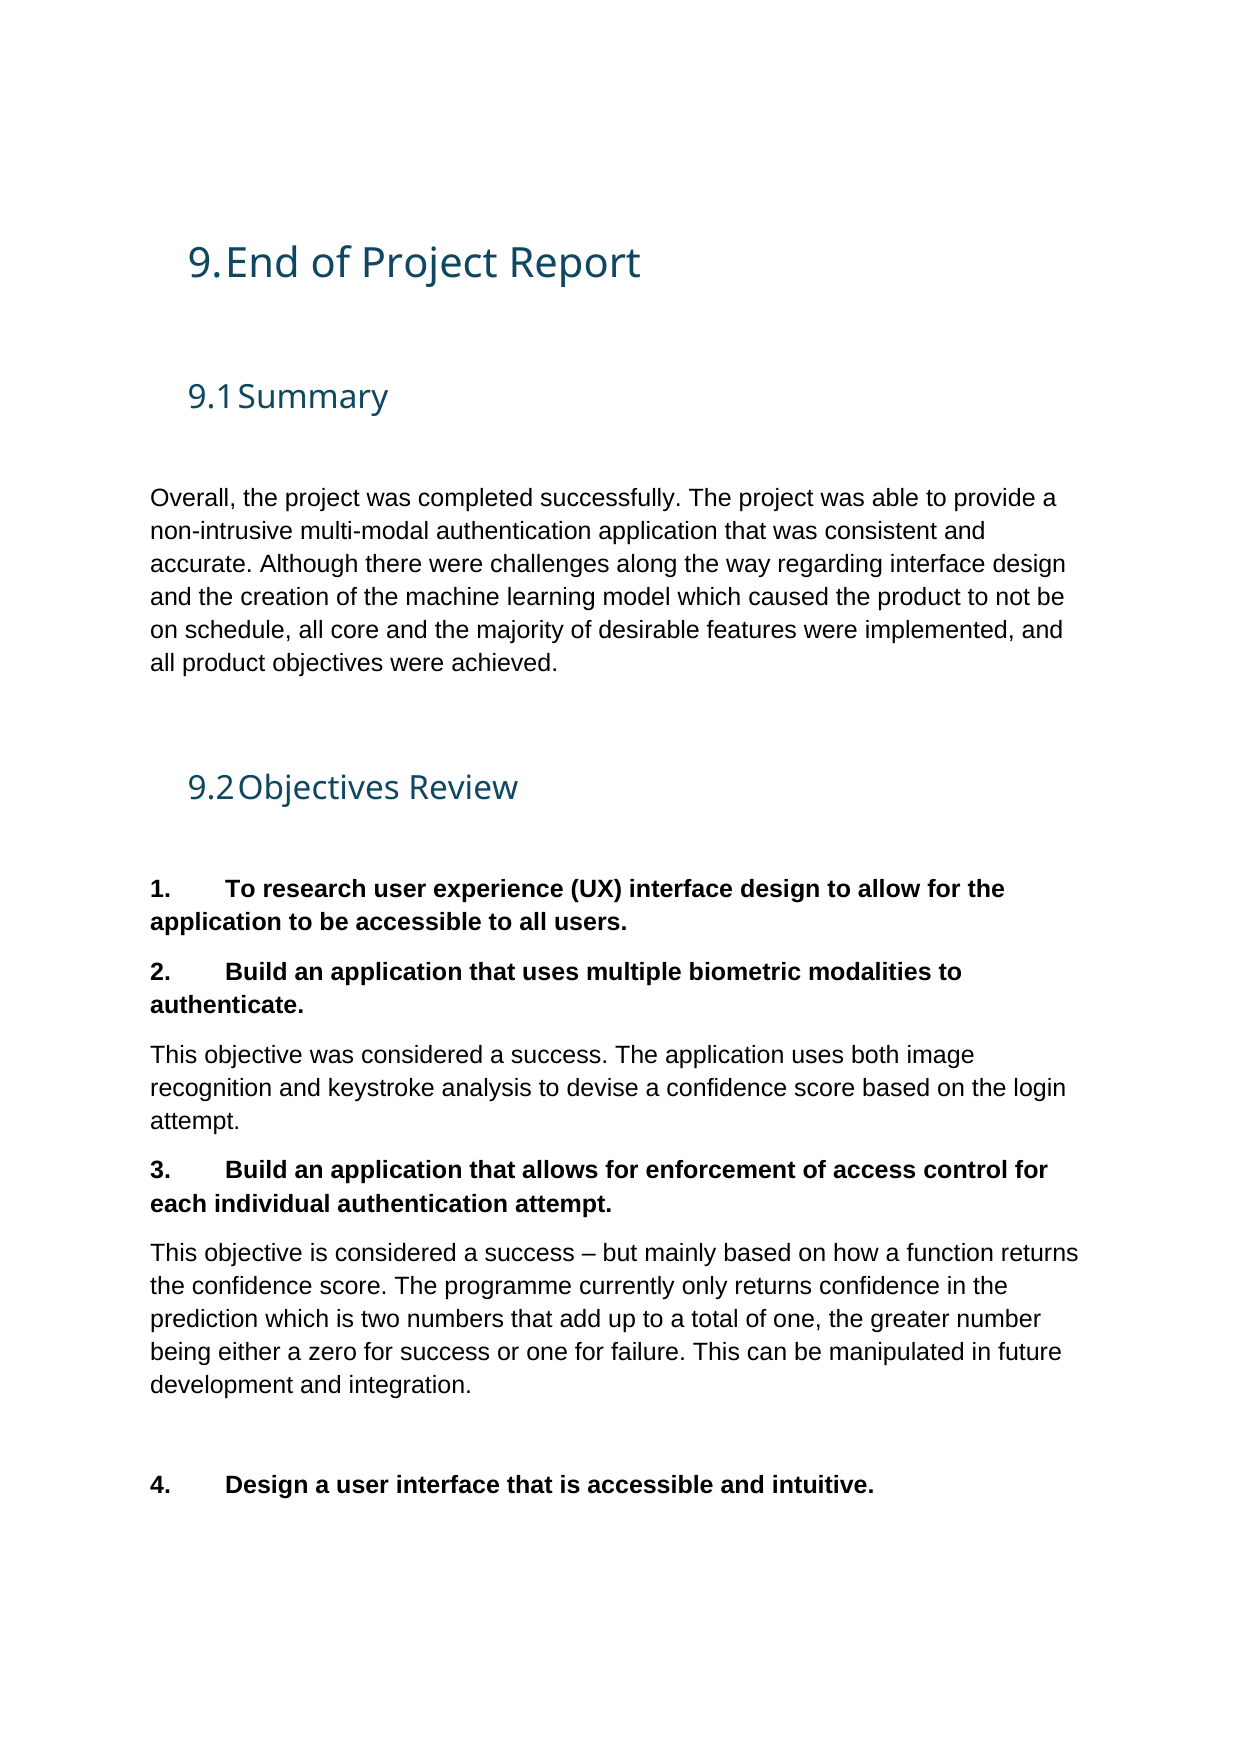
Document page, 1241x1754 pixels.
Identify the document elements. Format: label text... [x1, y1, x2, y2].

text 2. Build an application that uses multiple biometric modalities to authenticate. [150, 957, 1090, 1019]
subtitle Summary [187, 373, 1090, 418]
text This objective is considered a success – but mainly based on how a function returns the confidence score. The programme currently only returns confidence in the prediction which is two numbers that add up to a total of one, the greater number being either a zero for success or one for failure. This can be manipulated in future development and integration. [150, 1238, 1090, 1399]
text 4. Design a user interface that is accessible and intuitive. [150, 1470, 1090, 1498]
subtitle Objectives Review [187, 764, 1090, 809]
subtitle End of Project Report [187, 233, 1090, 290]
text Overall, the project was completed successfully. The project was able to provide a non-intrusive multi-modal authentication application that was consistent and accurate. Although there were challenges along the way regarding interface design and the creation of the machine learning model which caused the product to not be on schedule, all core and the majority of desirable features were implemented, and all product objectives were achieved. [150, 483, 1090, 677]
text 3. Build an application that allows for enforcement of access control for each individual authentication attempt. [150, 1156, 1090, 1217]
text 1. To research user experience (UX) interface design to allow for the application to be accessible to all users. [150, 874, 1090, 936]
text This objective was considered a success. The application uses both image recognition and keystroke analysis to devise a confidence score based on the login attempt. [150, 1040, 1090, 1134]
